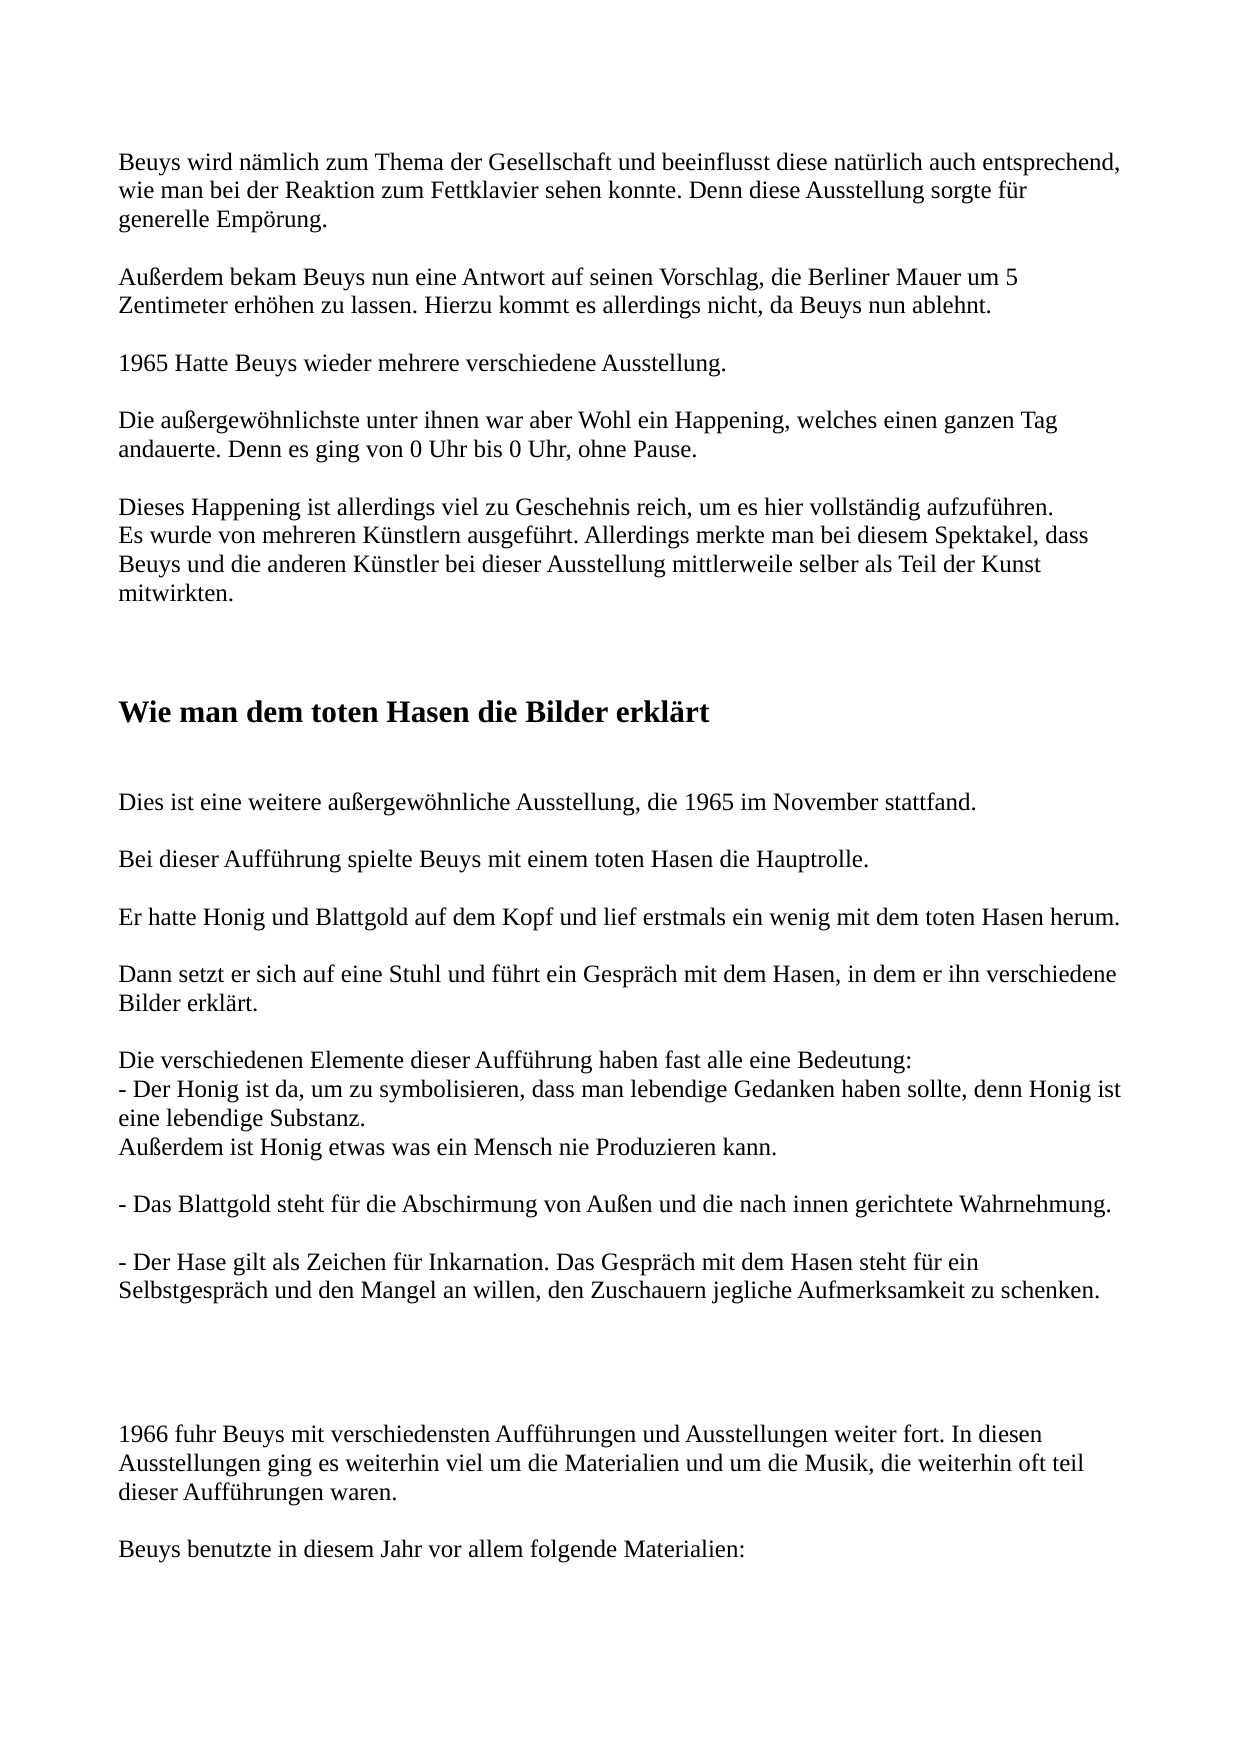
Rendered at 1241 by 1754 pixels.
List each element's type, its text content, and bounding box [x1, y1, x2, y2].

text Außerdem ist Honig etwas was ein Mensch nie Produzieren kann. [118, 1132, 1122, 1160]
text Er hatte Honig und Blattgold auf dem Kopf und lief erstmals ein wenig mit dem toten Hasen herum. [118, 902, 1122, 930]
text 1966 fuhr Beuys mit verschiedensten Aufführungen und Ausstellungen weiter fort. In diesen Ausstellungen ging es weiterhin viel um die Materialien und um die Musik, die weiterhin oft teil dieser Aufführungen waren. [118, 1419, 1122, 1505]
text Dann setzt er sich auf eine Stuhl und führt ein Gespräch mit dem Hasen, in dem er ihn verschiedene Bilder erklärt. [118, 959, 1122, 1017]
text Es wurde von mehreren Künstlern ausgeführt. Allerdings merkte man bei diesem Spektakel, dass Beuys und die anderen Künstler bei dieser Ausstellung mittlerweile selber als Teil der Kunst mitwirkten. [118, 521, 1122, 607]
text Beuys benutzte in diesem Jahr vor allem folgende Materialien: [118, 1534, 1122, 1563]
text - Das Blattgold steht für die Abschirmung von Außen und die nach innen gerichtete Wahrnehmung. [118, 1189, 1122, 1218]
text 1965 Hatte Beuys wieder mehrere verschiedene Ausstellung. [118, 348, 1122, 377]
text Außerdem bekam Beuys nun eine Antwort auf seinen Vorschlag, die Berliner Mauer um 5 Zentimeter erhöhen zu lassen. Hierzu kommt es allerdings nicht, da Beuys nun ablehnt. [118, 262, 1122, 319]
text - Der Hase gilt als Zeichen für Inkarnation. Das Gespräch mit dem Hasen steht für ein Selbstgespräch und den Mangel an willen, den Zuschauern jegliche Aufmerksamkeit zu schenken. [118, 1247, 1122, 1304]
text Dieses Happening ist allerdings viel zu Geschehnis reich, um es hier vollständig aufzuführen. [118, 492, 1122, 521]
text Beuys wird nämlich zum Thema der Gesellschaft und beeinflusst diese natürlich auch entsprechend, wie man bei der Reaktion zum Fettklavier sehen konnte. Denn diese Ausstellung sorgte für generelle Empörung. [118, 147, 1122, 233]
text Dies ist eine weitere außergewöhnliche Ausstellung, die 1965 im November stattfand. [118, 787, 1122, 815]
text - Der Honig ist da, um zu symbolisieren, dass man lebendige Gedanken haben sollte, denn Honig ist eine lebendige Substanz. [118, 1074, 1122, 1132]
text Bei dieser Aufführung spielte Beuys mit einem toten Hasen die Hauptrolle. [118, 844, 1122, 873]
text Wie man dem toten Hasen die Bilder erklärt [118, 693, 1122, 729]
text Die außergewöhnlichste unter ihnen war aber Wohl ein Happening, welches einen ganzen Tag andauerte. Denn es ging von 0 Uhr bis 0 Uhr, ohne Pause. [118, 406, 1122, 463]
text Die verschiedenen Elemente dieser Aufführung haben fast alle eine Bedeutung: [118, 1045, 1122, 1074]
